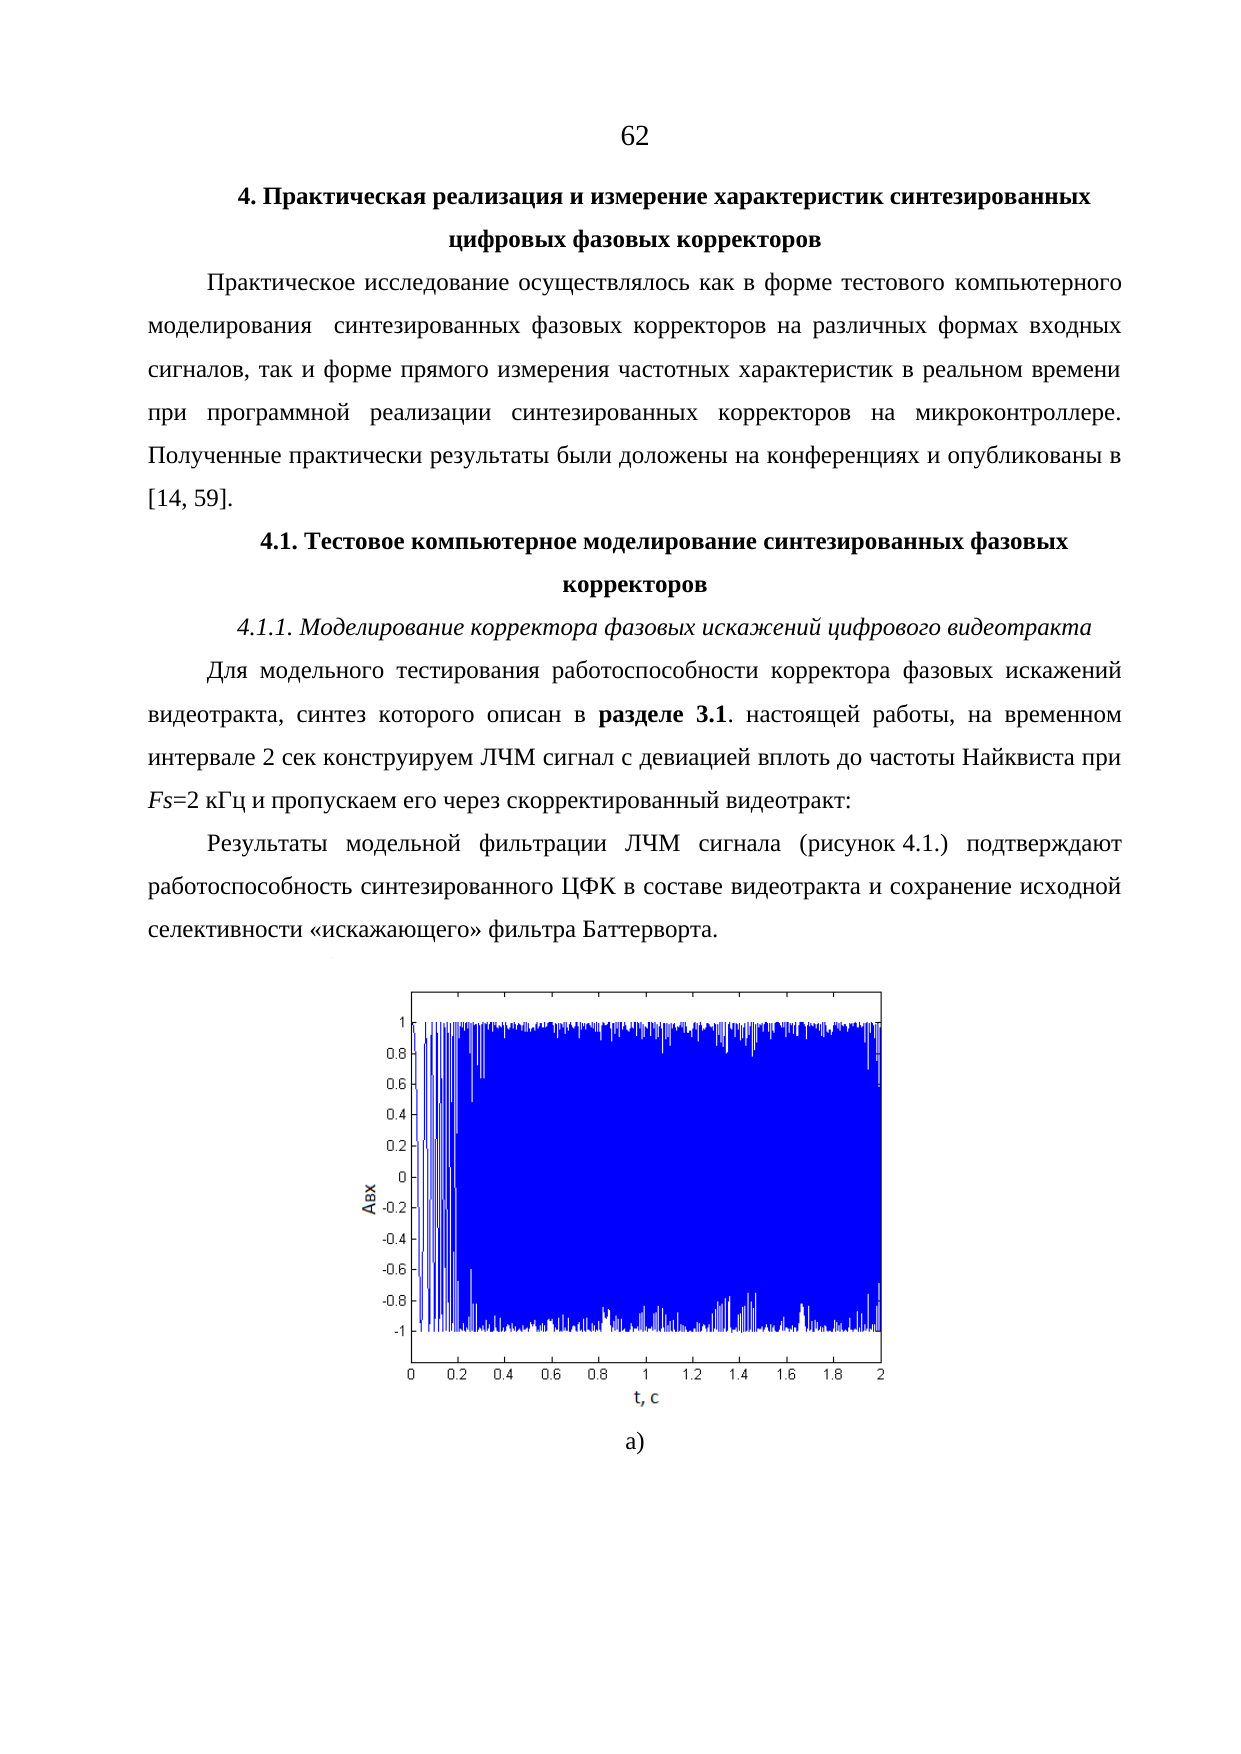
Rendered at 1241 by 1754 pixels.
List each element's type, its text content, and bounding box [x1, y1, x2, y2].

subtitle 4.1.1. Моделирование корректора фазовых искажений цифрового видеотракта [148, 612, 1122, 641]
text Для модельного тестирования работоспособности корректора фазовых искажений видеотракта, синтез которого описан в разделе 3.1. настоящей работы, на временном интервале 2 сек конструируем ЛЧМ сигнал с девиацией вплоть до частоты Найквиста при Fs=2 кГц и пропускаем его через скорректированный видеотракт: [148, 656, 1122, 814]
table_header а) [228, 958, 1042, 1454]
picture [332, 957, 938, 1412]
subtitle 4.1. Тестовое компьютерное моделирование синтезированных фазовых корректоров [148, 526, 1122, 598]
text Практическое исследование осуществлялось как в форме тестового компьютерного моделирования синтезированных фазовых корректоров на различных формах входных сигналов, так и форме прямого измерения частотных характеристик в реальном времени при программной реализации синтезированных корректоров на микроконтроллере. Полученные практически результаты были доложены на конференциях и опубликованы в [14, 59]. [148, 267, 1122, 512]
subtitle 4. Практическая реализация и измерение характеристик синтезированных цифровых фазовых корректоров [148, 181, 1122, 253]
text Результаты модельной фильтрации ЛЧМ сигнала (рисунок 4.1.) подтверждают работоспособность синтезированного ЦФК в составе видеотракта и сохранение исходной селективности «искажающего» фильтра Баттерворта. [148, 828, 1122, 943]
